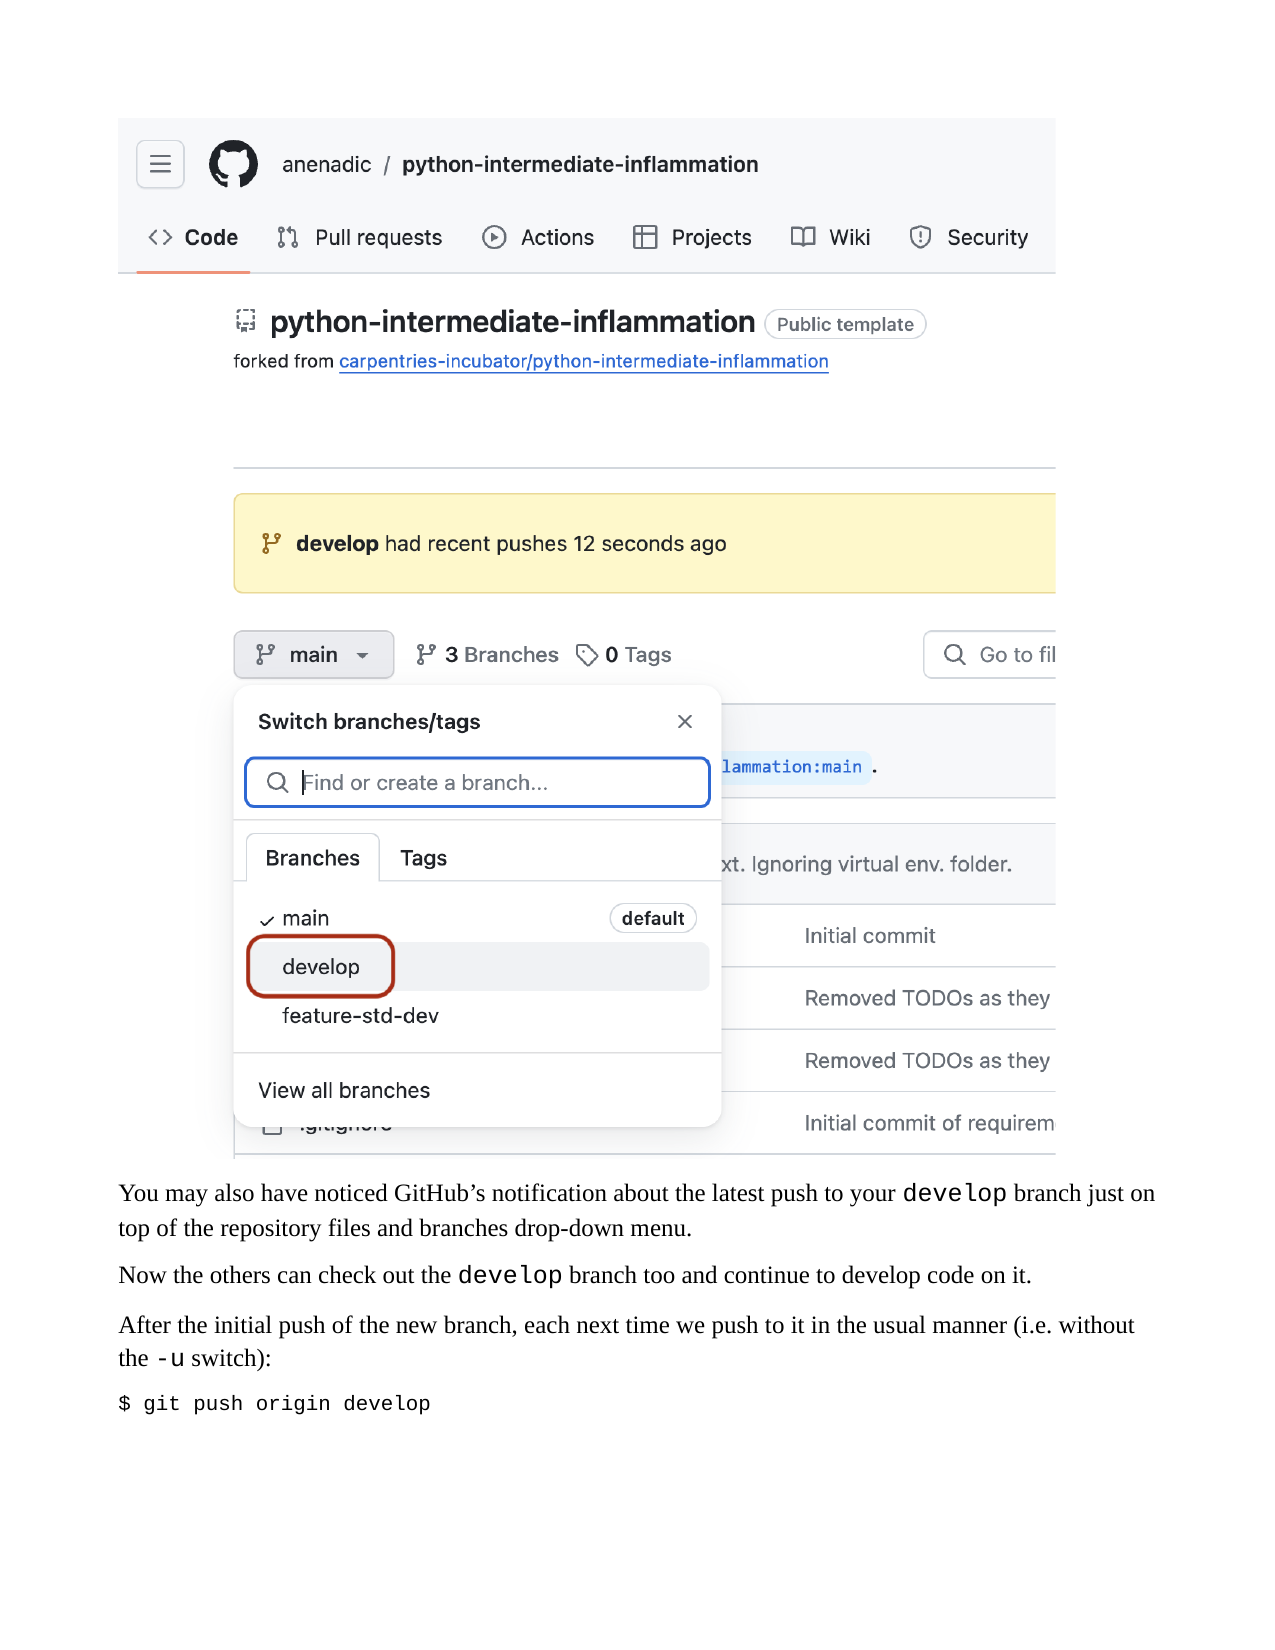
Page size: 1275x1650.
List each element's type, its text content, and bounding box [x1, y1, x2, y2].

picture [118, 118, 1056, 1159]
text You may also have noticed GitHub’s notification about the latest push to your develop branch just on top of the repository files and branches drop-down menu. [118, 1178, 1157, 1241]
text $ git push origin develop [118, 1393, 1157, 1417]
text After the initial push of the new branch, each next time we push to it in the usual manner (i.e. without the -u switch): [118, 1310, 1157, 1374]
text Now the others can check out the develop branch too and continue to develop code on it. [118, 1260, 1157, 1291]
